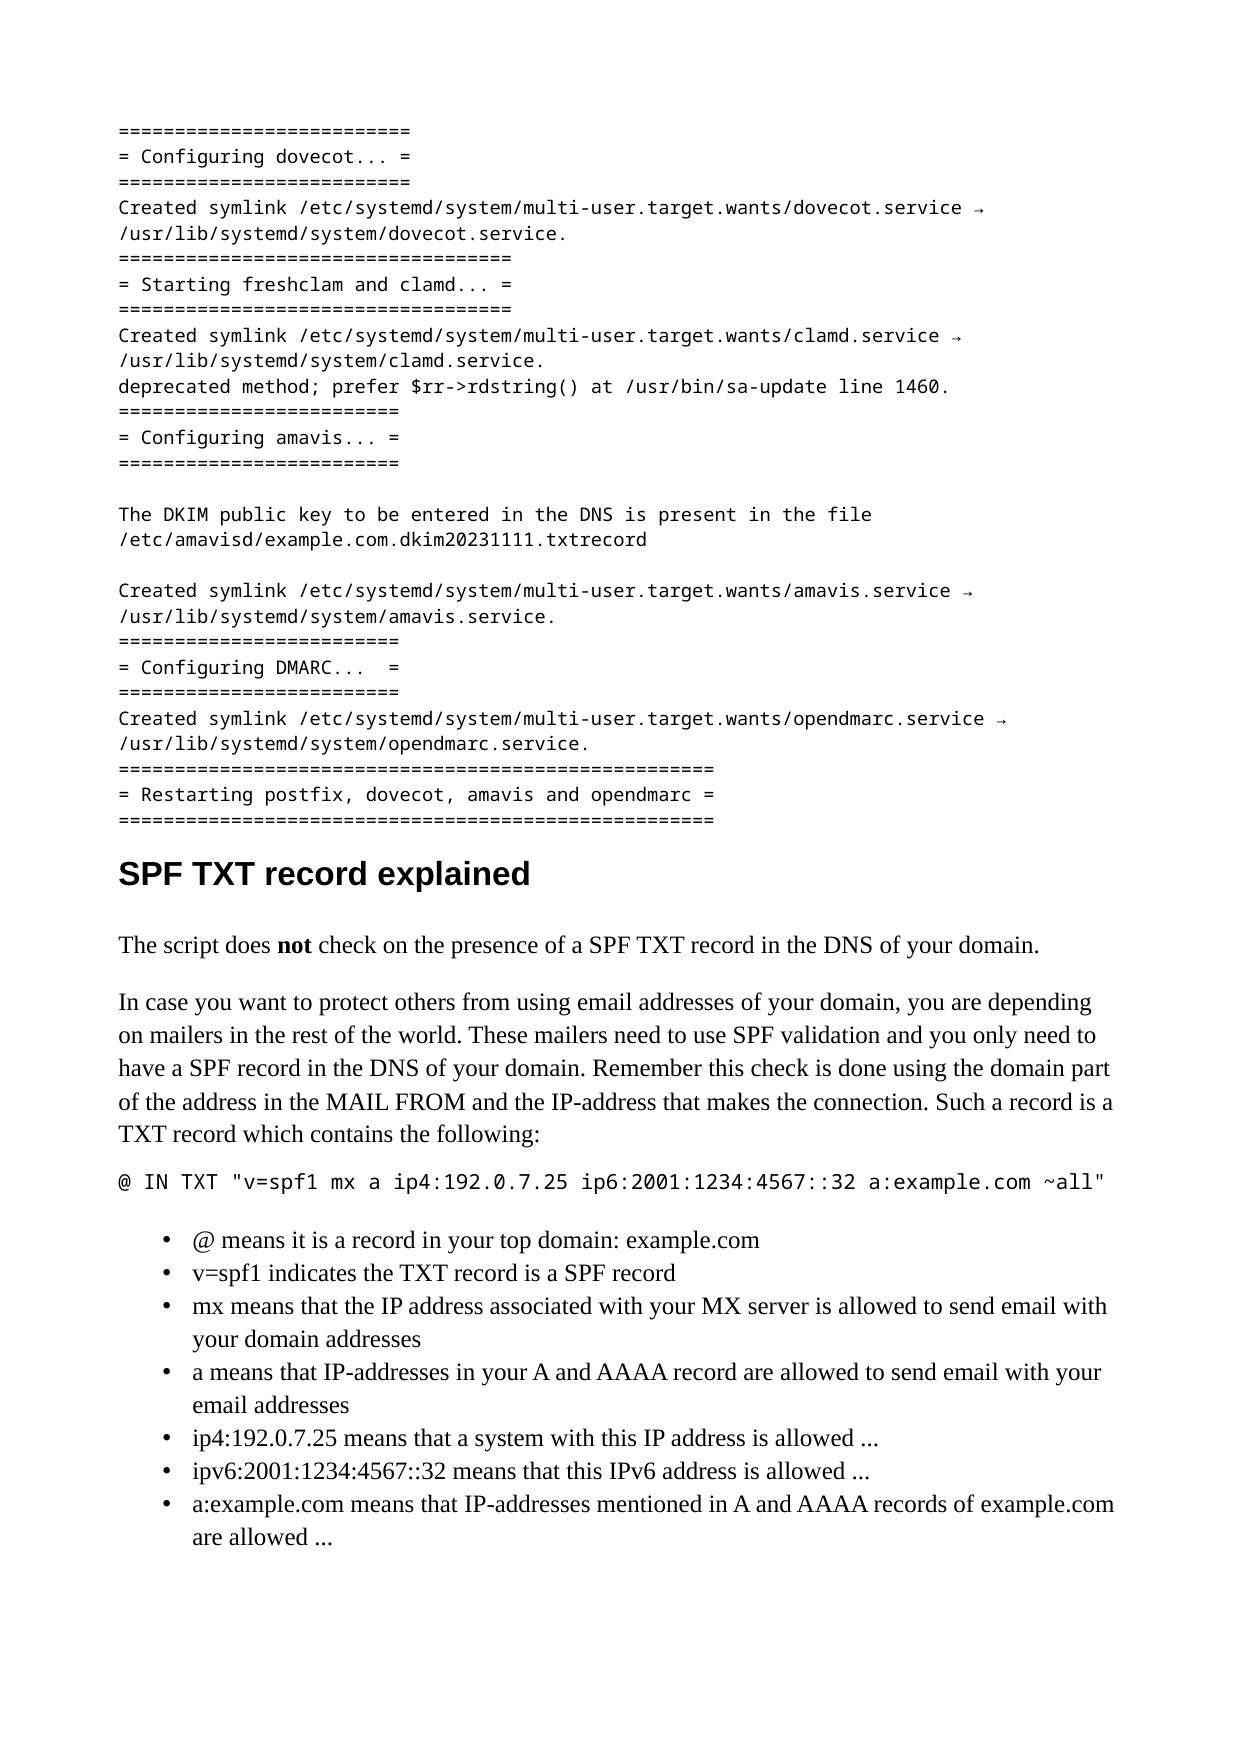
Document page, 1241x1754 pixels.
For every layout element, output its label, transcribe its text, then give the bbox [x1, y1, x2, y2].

list ipv6:2001:1234:4567::32 means that this IPv6 address is allowed ... [162, 1456, 1122, 1485]
text Created symlink /etc/systemd/system/multi-user.target.wants/dovecot.service → /usr/lib/systemd/system/dovecot.service. [118, 195, 1122, 246]
text =================================== [118, 246, 1122, 271]
text = Restarting postfix, dovecot, amavis and opendmarc = [118, 782, 1122, 807]
text In case you want to protect others from using email addresses of your domain, you are depending on mailers in the rest of the world. These mailers need to use SPF validation and you only need to have a SPF record in the DNS of your domain. Remember this check is done using the domain part of the address in the MAIL FROM and the IP-address that makes the connection. Such a record is a TXT record which contains the following: [118, 987, 1122, 1148]
text deprecated method; prefer $rr->rdstring() at /usr/bin/sa-update line 1460. [118, 373, 1122, 399]
text ===================================================== [118, 807, 1122, 833]
list v=spf1 indicates the TXT record is a SPF record [162, 1258, 1122, 1287]
list a means that IP-addresses in your A and AAAA record are allowed to send email with your email addresses [162, 1357, 1122, 1419]
text ===================================================== [118, 756, 1122, 782]
text ========================= [118, 399, 1122, 424]
list a:example.com means that IP-addresses mentioned in A and AAAA records of example.com are allowed ... [162, 1489, 1122, 1551]
text ========================= [118, 679, 1122, 705]
subtitle SPF TXT record explained [118, 853, 1122, 892]
text ========================= [118, 450, 1122, 475]
text Created symlink /etc/systemd/system/multi-user.target.wants/clamd.service → /usr/lib/systemd/system/clamd.service. [118, 322, 1122, 373]
text = Starting freshclam and clamd... = [118, 271, 1122, 297]
text ========================== [118, 118, 1122, 144]
text @ IN TXT "v=spf1 mx a ip4:192.0.7.25 ip6:2001:1234:4567::32 a:example.com ~all" [118, 1167, 1122, 1196]
text Created symlink /etc/systemd/system/multi-user.target.wants/amavis.service → /usr/lib/systemd/system/amavis.service. [118, 577, 1122, 628]
text Created symlink /etc/systemd/system/multi-user.target.wants/opendmarc.service → /usr/lib/systemd/system/opendmarc.service. [118, 705, 1122, 756]
list mx means that the IP address associated with your MX server is allowed to send email with your domain addresses [162, 1291, 1122, 1353]
text = Configuring DMARC... = [118, 654, 1122, 679]
text ========================= [118, 628, 1122, 654]
list @ means it is a record in your top domain: example.com [162, 1225, 1122, 1254]
text The script does not check on the presence of a SPF TXT record in the DNS of your domain. [118, 930, 1122, 959]
list ip4:192.0.7.25 means that a system with this IP address is allowed ... [162, 1423, 1122, 1452]
text The DKIM public key to be entered in the DNS is present in the file /etc/amavisd/example.com.dkim20231111.txtrecord [118, 501, 1122, 552]
text = Configuring amavis... = [118, 424, 1122, 450]
text =================================== [118, 297, 1122, 322]
text = Configuring dovecot... = [118, 144, 1122, 169]
text ========================== [118, 169, 1122, 195]
